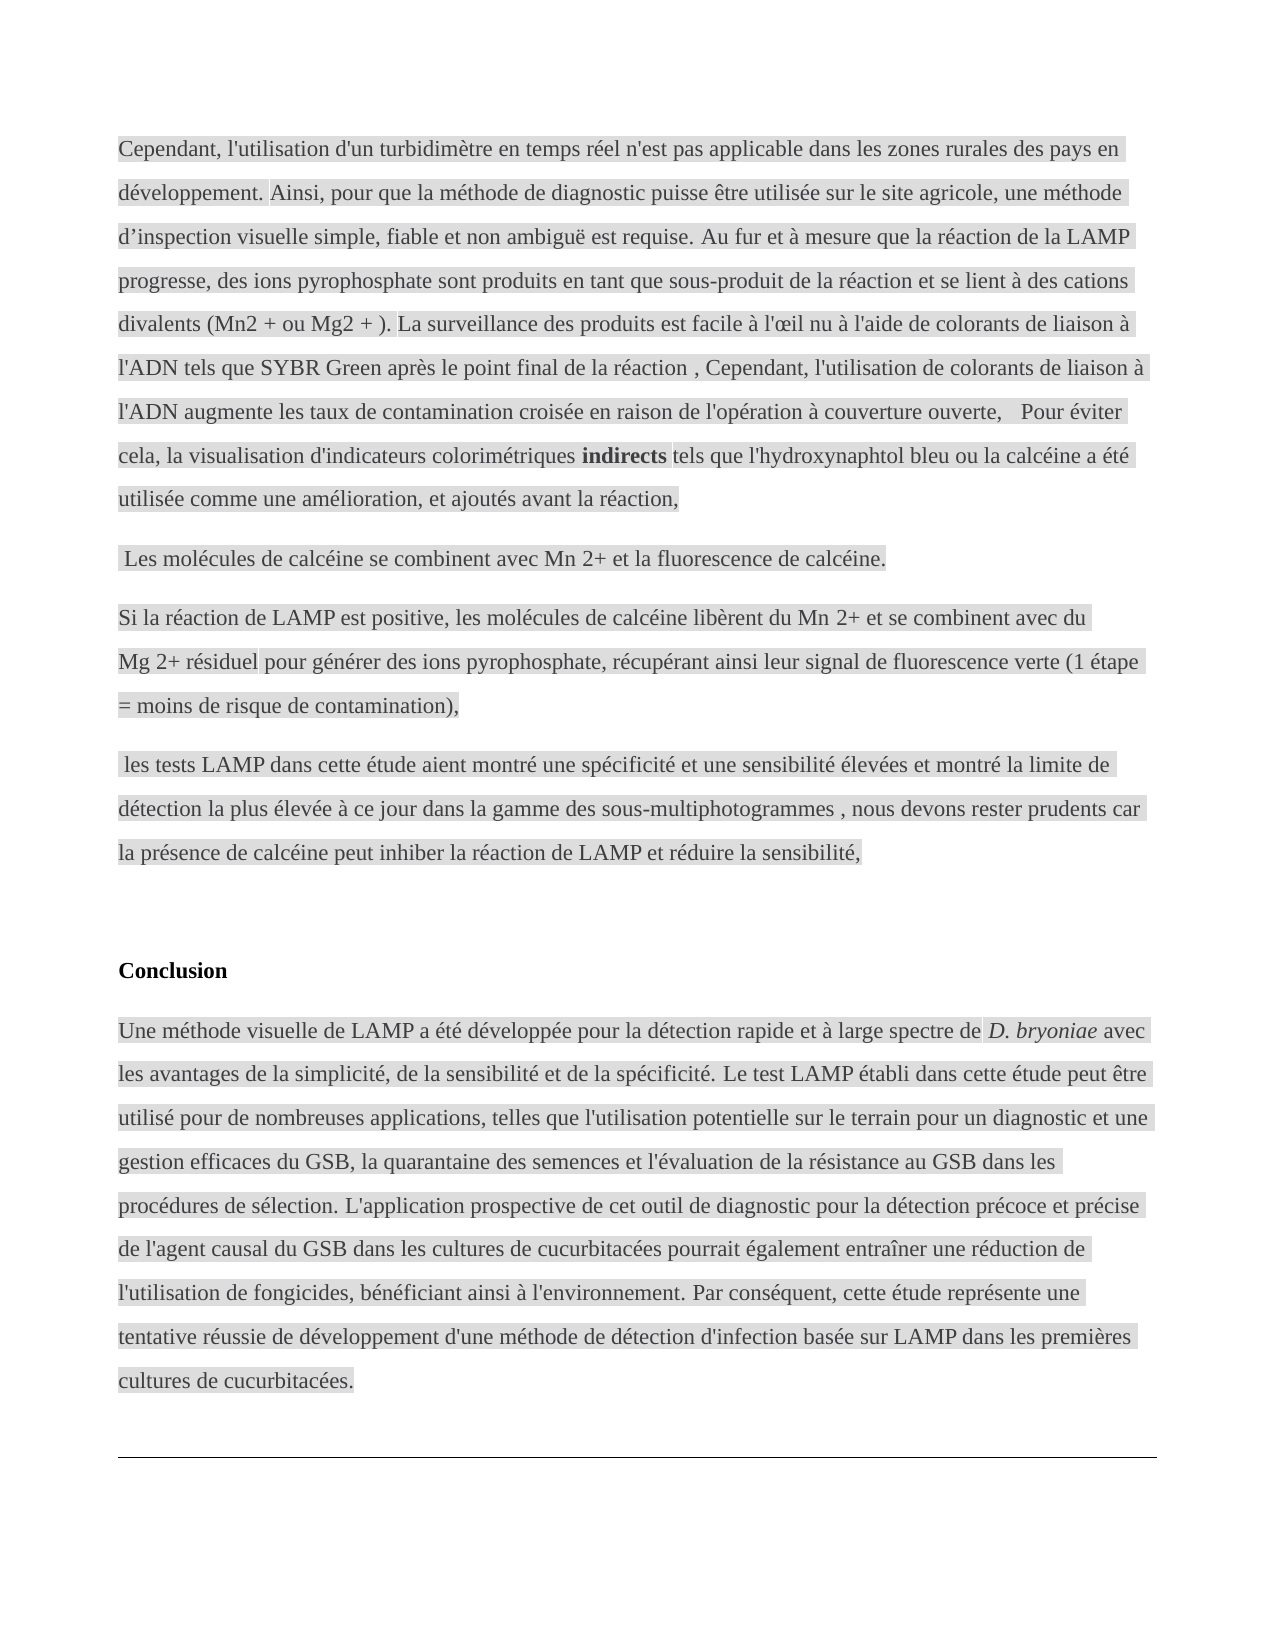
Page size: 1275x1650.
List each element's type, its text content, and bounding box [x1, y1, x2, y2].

text les tests LAMP dans cette étude aient montré une spécificité et une sensibilité élevées et montré la limite de détection la plus élevée à ce jour dans la gamme des sous-multiphotogrammes , nous devons rester prudents car la présence de calcéine peut inhiber la réaction de LAMP et réduire la sensibilité, [118, 734, 1157, 865]
text Si la réaction de LAMP est positive, les molécules de calcéine libèrent du Mn 2+ et se combinent avec du Mg 2+ résiduel pour générer des ions pyrophosphate, récupérant ainsi leur signal de fluorescence verte (1 étape = moins de risque de contamination), [118, 587, 1157, 718]
text Cependant, l'utilisation d'un turbidimètre en temps réel n'est pas applicable dans les zones rurales des pays en développement. Ainsi, pour que la méthode de diagnostic puisse être utilisée sur le site agricole, une méthode d’inspection visuelle simple, fiable et non ambiguë est requise. Au fur et à mesure que la réaction de la LAMP progresse, des ions pyrophosphate sont produits en tant que sous-produit de la réaction et se lient à des cations divalents (Mn2 + ou Mg2 + ). La surveillance des produits est facile à l'œil nu à l'aide de colorants de liaison à l'ADN tels que SYBR Green après le point final de la réaction , Cependant, l'utilisation de colorants de liaison à l'ADN augmente les taux de contamination croisée en raison de l'opération à couverture ouverte, Pour éviter cela, la visualisation d'indicateurs colorimétriques indirects tels que l'hydroxynaphtol bleu ou la calcéine a été utilisée comme une amélioration, et ajoutés avant la réaction, [118, 118, 1157, 512]
text Les molécules de calcéine se combinent avec Mn 2+ et la fluorescence de calcéine. [118, 527, 1157, 571]
text Une méthode visuelle de LAMP a été développée pour la détection rapide et à large spectre de D. bryoniae avec les avantages de la simplicité, de la sensibilité et de la spécificité. Le test LAMP établi dans cette étude peut être utilisé pour de nombreuses applications, telles que l'utilisation potentielle sur le terrain pour un diagnostic et une gestion efficaces du GSB, la quarantaine des semences et l'évaluation de la résistance au GSB dans les procédures de sélection. L'application prospective de cet outil de diagnostic pour la détection précoce et précise de l'agent causal du GSB dans les cultures de cucurbitacées pourrait également entraîner une réduction de l'utilisation de fongicides, bénéficiant ainsi à l'environnement. Par conséquent, cette étude représente une tentative réussie de développement d'une méthode de détection d'infection basée sur LAMP dans les premières cultures de cucurbitacées. [118, 999, 1157, 1393]
subtitle Conclusion [118, 940, 1157, 984]
